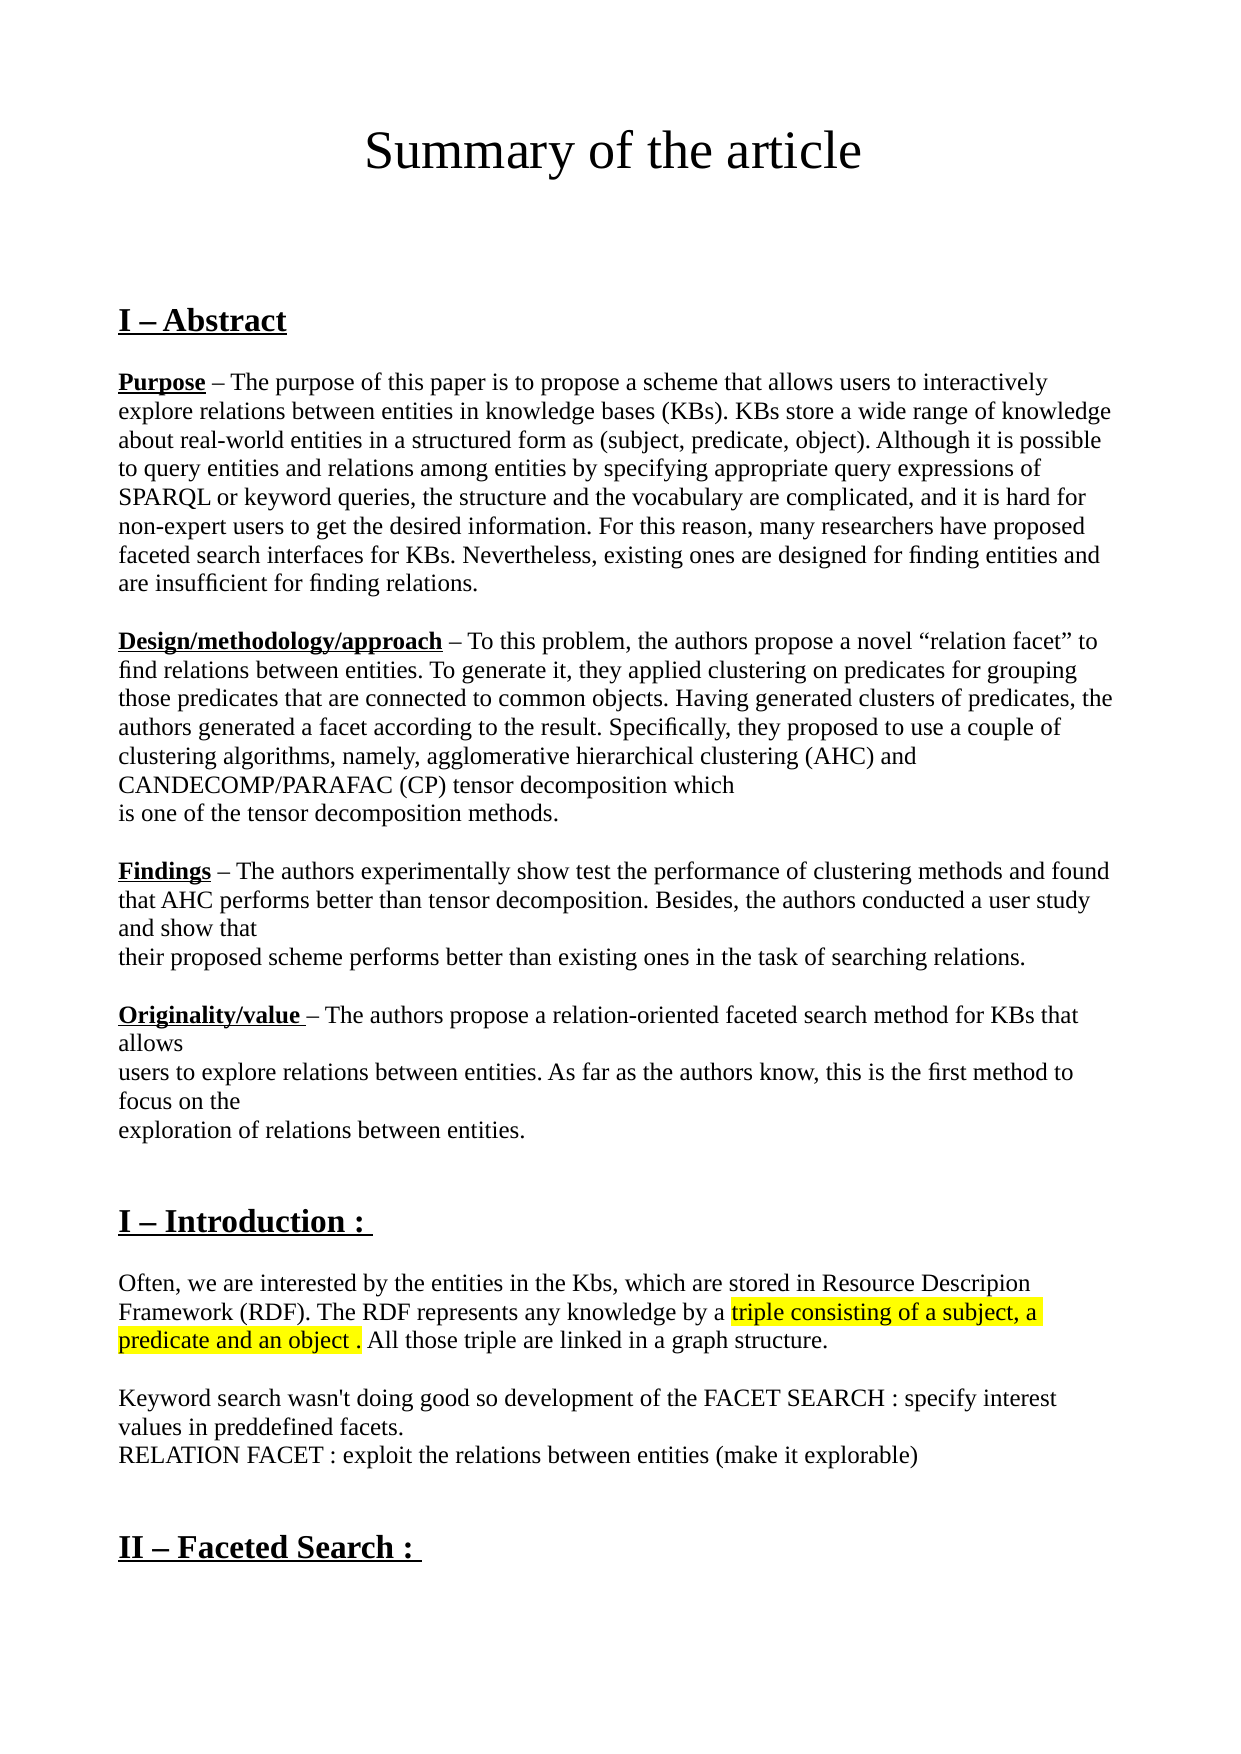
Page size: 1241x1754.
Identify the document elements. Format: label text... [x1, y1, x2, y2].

text users to explore relations between entities. As far as the authors know, this is the ﬁrst method to focus on the [118, 1057, 1122, 1115]
text Purpose – The purpose of this paper is to propose a scheme that allows users to interactively explore relations between entities in knowledge bases (KBs). KBs store a wide range of knowledge about real-world entities in a structured form as (subject, predicate, object). Although it is possible to query entities and relations among entities by specifying appropriate query expressions of SPARQL or keyword queries, the structure and the vocabulary are complicated, and it is hard for non-expert users to get the desired information. For this reason, many researchers have proposed faceted search interfaces for KBs. Nevertheless, existing ones are designed for ﬁnding entities and are insufﬁcient for ﬁnding relations. [118, 367, 1122, 597]
text I – Introduction : [118, 1201, 1122, 1239]
text exploration of relations between entities. [118, 1115, 1122, 1143]
text Summary of the article [118, 118, 1122, 180]
text Design/methodology/approach – To this problem, the authors propose a novel “relation facet” to ﬁnd relations between entities. To generate it, they applied clustering on predicates for grouping those predicates that are connected to common objects. Having generated clusters of predicates, the authors generated a facet according to the result. Speciﬁcally, they proposed to use a couple of clustering algorithms, namely, agglomerative hierarchical clustering (AHC) and CANDECOMP/PARAFAC (CP) tensor decomposition which [118, 626, 1122, 798]
text is one of the tensor decomposition methods. [118, 798, 1122, 827]
text II – Faceted Search : [118, 1527, 1122, 1565]
text Originality/value – The authors propose a relation-oriented faceted search method for KBs that allows [118, 1000, 1122, 1057]
text RELATION FACET : exploit the relations between entities (make it explorable) [118, 1441, 1122, 1469]
text Findings – The authors experimentally show test the performance of clustering methods and found that AHC performs better than tensor decomposition. Besides, the authors conducted a user study and show that [118, 856, 1122, 942]
text I – Abstract [118, 300, 1122, 338]
text Keyword search wasn't doing good so development of the FACET SEARCH : specify interest values in preddefined facets. [118, 1383, 1122, 1441]
text their proposed scheme performs better than existing ones in the task of searching relations. [118, 942, 1122, 971]
text Often, we are interested by the entities in the Kbs, which are stored in Resource Descripion Framework (RDF). The RDF represents any knowledge by a triple consisting of a subject, a predicate and an object . All those triple are linked in a graph structure. [118, 1268, 1122, 1354]
